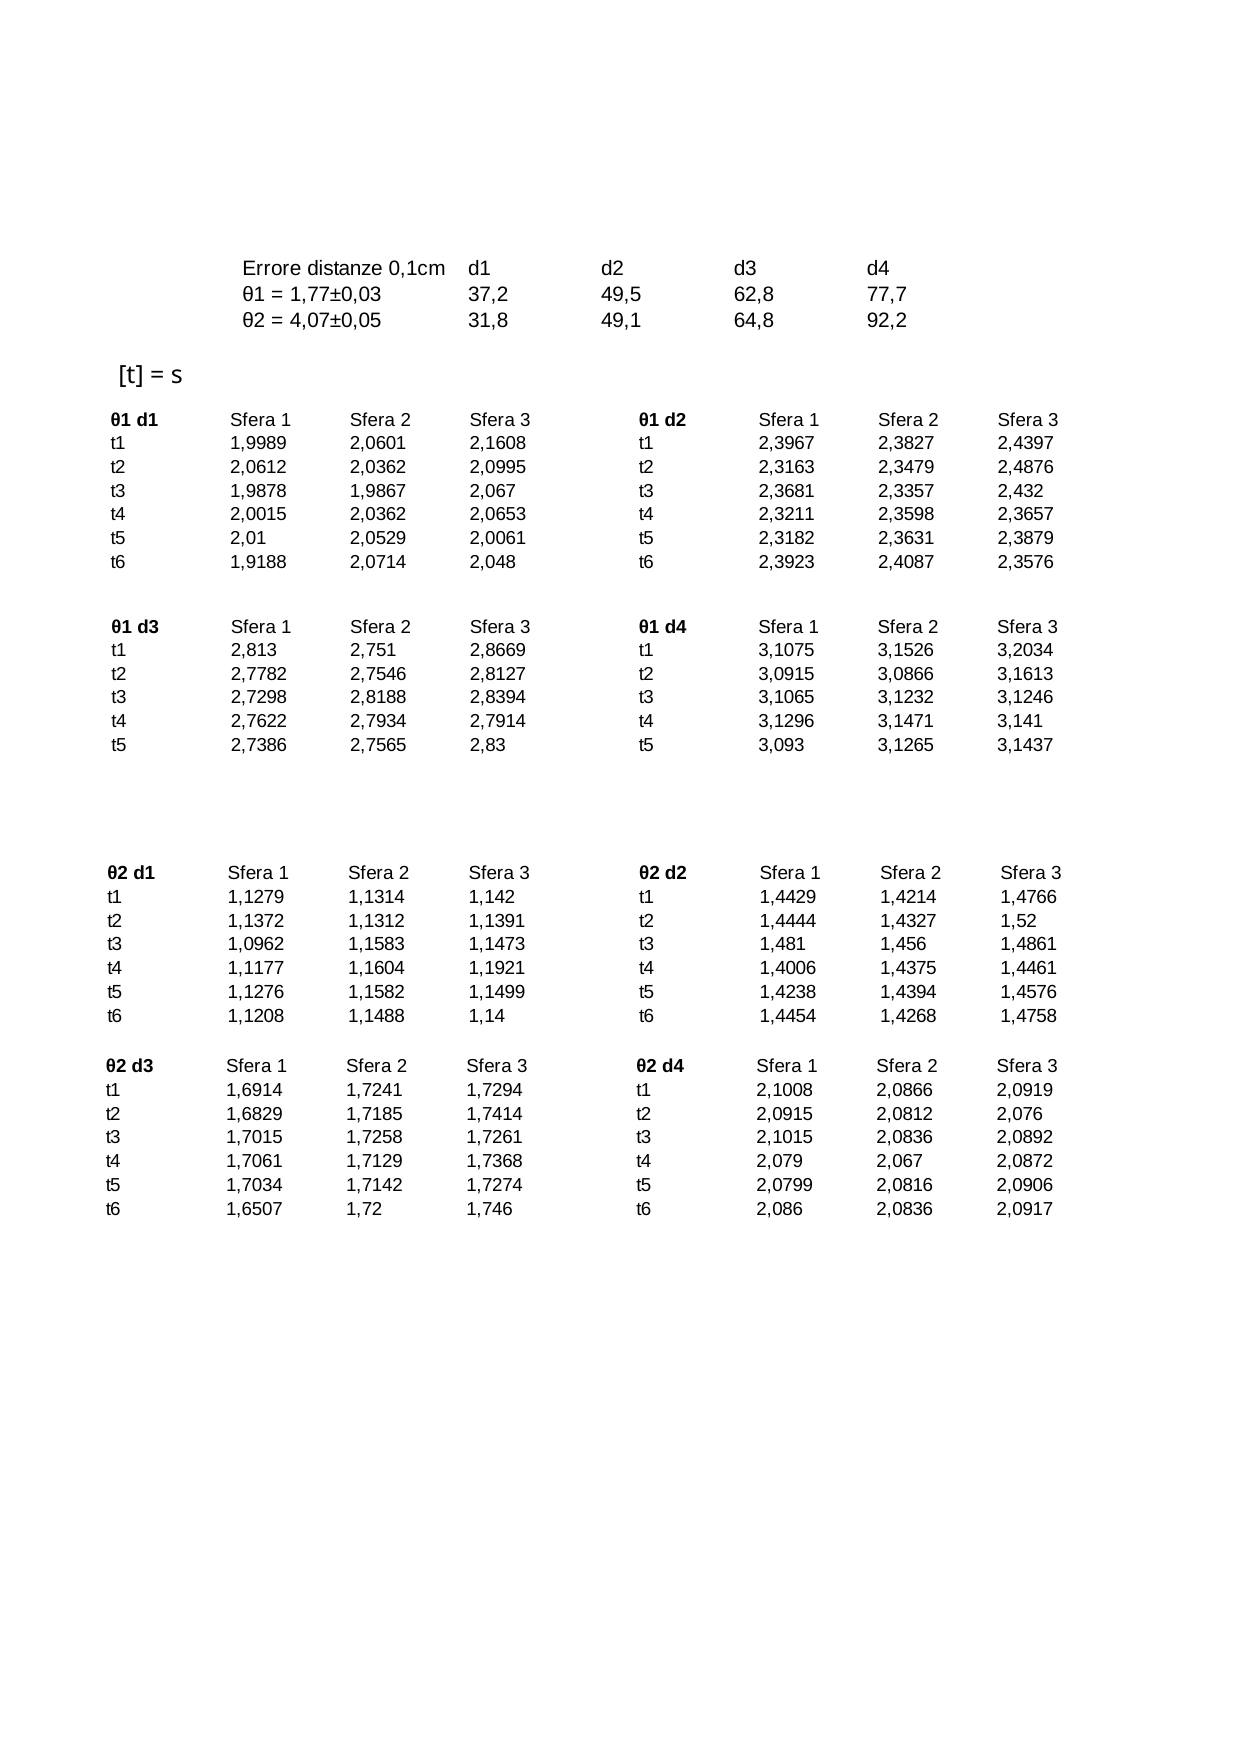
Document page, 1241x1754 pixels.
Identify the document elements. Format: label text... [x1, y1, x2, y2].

text [t] = s [118, 357, 1122, 391]
